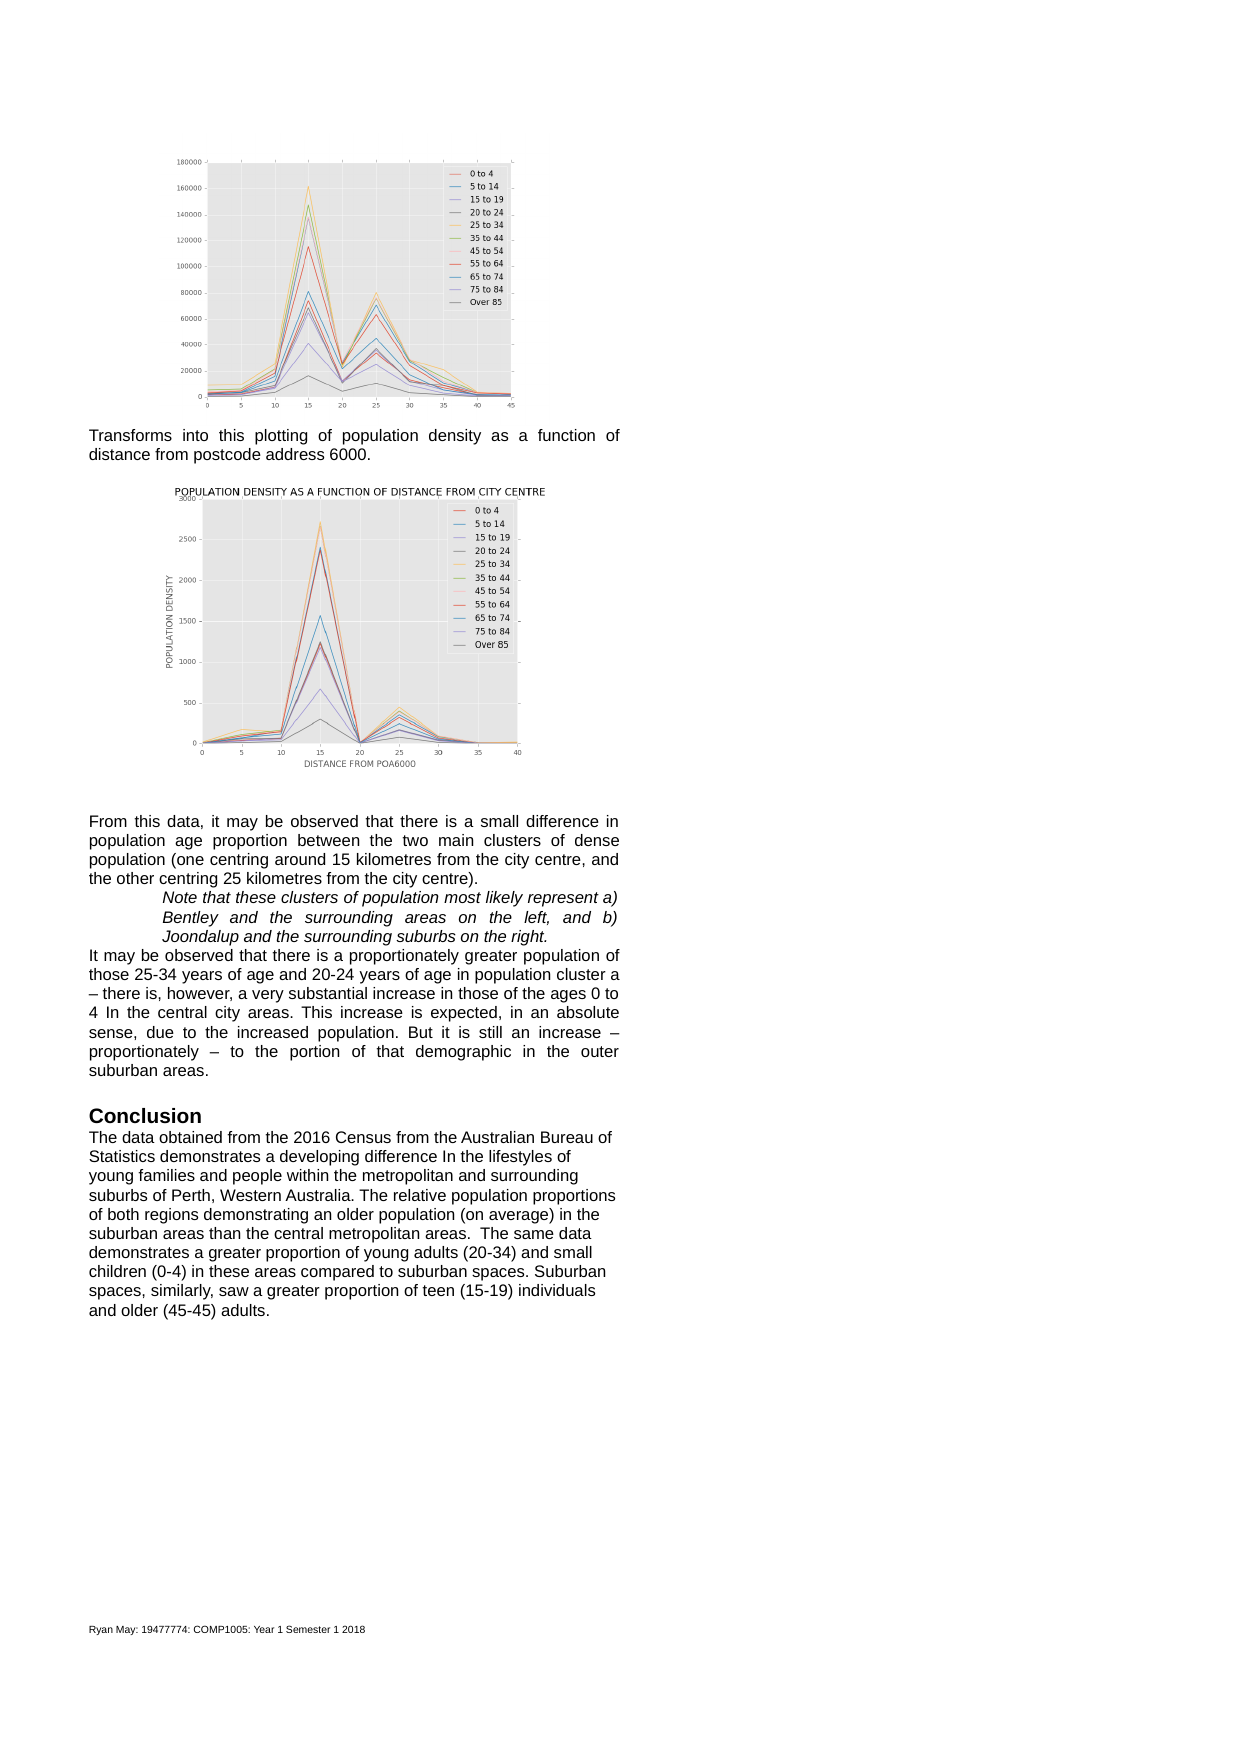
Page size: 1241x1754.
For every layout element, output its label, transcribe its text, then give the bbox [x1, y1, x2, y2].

picture [151, 469, 558, 774]
text From this data, it may be observed that there is a small difference in population age proportion between the two main clusters of dense population (one centring around 15 kilometres from the city centre, and the other centring 25 kilometres from the city centre). [88, 812, 620, 888]
text Transforms into this plotting of population density as a function of distance from postcode address 6000. [88, 118, 620, 464]
text The data obtained from the 2016 Census from the Australian Bureau of Statistics demonstrates a developing difference In the lifestyles of young families and people within the metropolitan and surrounding suburbs of Perth, Western Australia. The relative population proportions of both regions demonstrating an older population (on average) in the suburban areas than the central metropolitan areas. The same data demonstrates a greater proportion of young adults (20-34) and small children (0-4) in these areas compared to suburban spaces. Suburban spaces, similarly, saw a greater proportion of teen (15-19) individuals and older (45-45) adults. [88, 1128, 620, 1319]
text It may be observed that there is a proportionately greater population of those 25-34 years of age and 20-24 years of age in population cluster a – there is, however, a very substantial increase in those of the ages 0 to 4 In the central city areas. This increase is expected, in an absolute sense, due to the increased population. But it is still an increase – proportionately – to the portion of that demographic in the outer suburban areas. [88, 946, 620, 1080]
text Conclusion [88, 1104, 620, 1128]
text Note that these clusters of population most likely represent a) Bentley and the surrounding areas on the left, and b) Joondalup and the surrounding suburbs on the right. [162, 888, 620, 946]
picture [158, 133, 550, 426]
